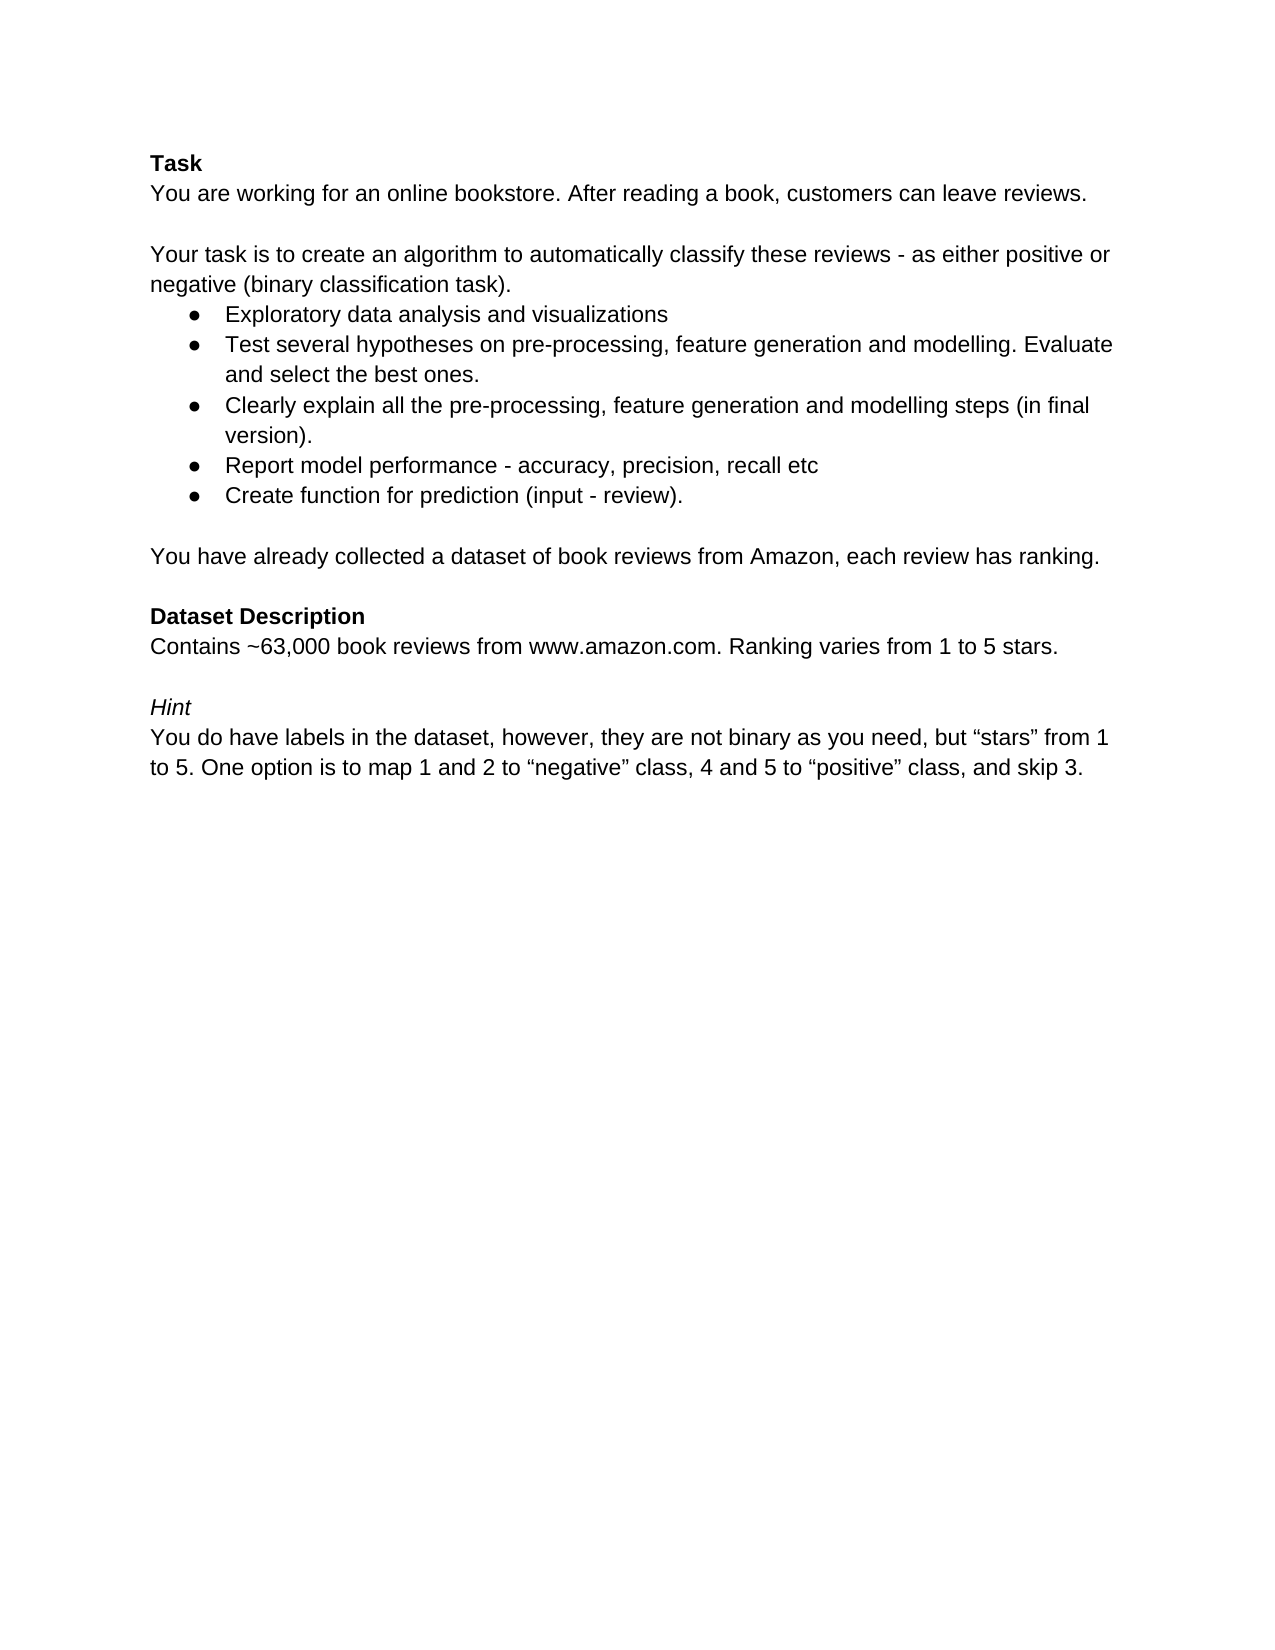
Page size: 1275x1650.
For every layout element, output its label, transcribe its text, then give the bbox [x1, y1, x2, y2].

text Hint [150, 694, 1125, 720]
text You do have labels in the dataset, however, they are not binary as you need, but “stars” from 1 to 5. One option is to map 1 and 2 to “negative” class, 4 and 5 to “positive” class, and skip 3. [150, 724, 1125, 781]
list Test several hypotheses on pre-processing, feature generation and modelling. Evaluate and select the best ones. [187, 331, 1125, 388]
text Contains ~63,000 book reviews from www.amazon.com. Ranking varies from 1 to 5 stars. [150, 633, 1125, 660]
list Create function for prediction (input - review). [187, 482, 1125, 509]
text You have already collected a dataset of book reviews from Amazon, each review has ranking. [150, 543, 1125, 569]
text You are working for an online bookstore. After reading a book, customers can leave reviews. [150, 180, 1125, 207]
list Clearly explain all the pre-processing, feature generation and modelling steps (in final version). [187, 392, 1125, 448]
list Report model performance - accuracy, precision, recall etc [187, 452, 1125, 478]
text Task [150, 150, 1125, 176]
text Your task is to create an algorithm to automatically classify these reviews - as either positive or negative (binary classification task). [150, 241, 1125, 297]
list Exploratory data analysis and visualizations [187, 301, 1125, 327]
text Dataset Description [150, 603, 1125, 629]
